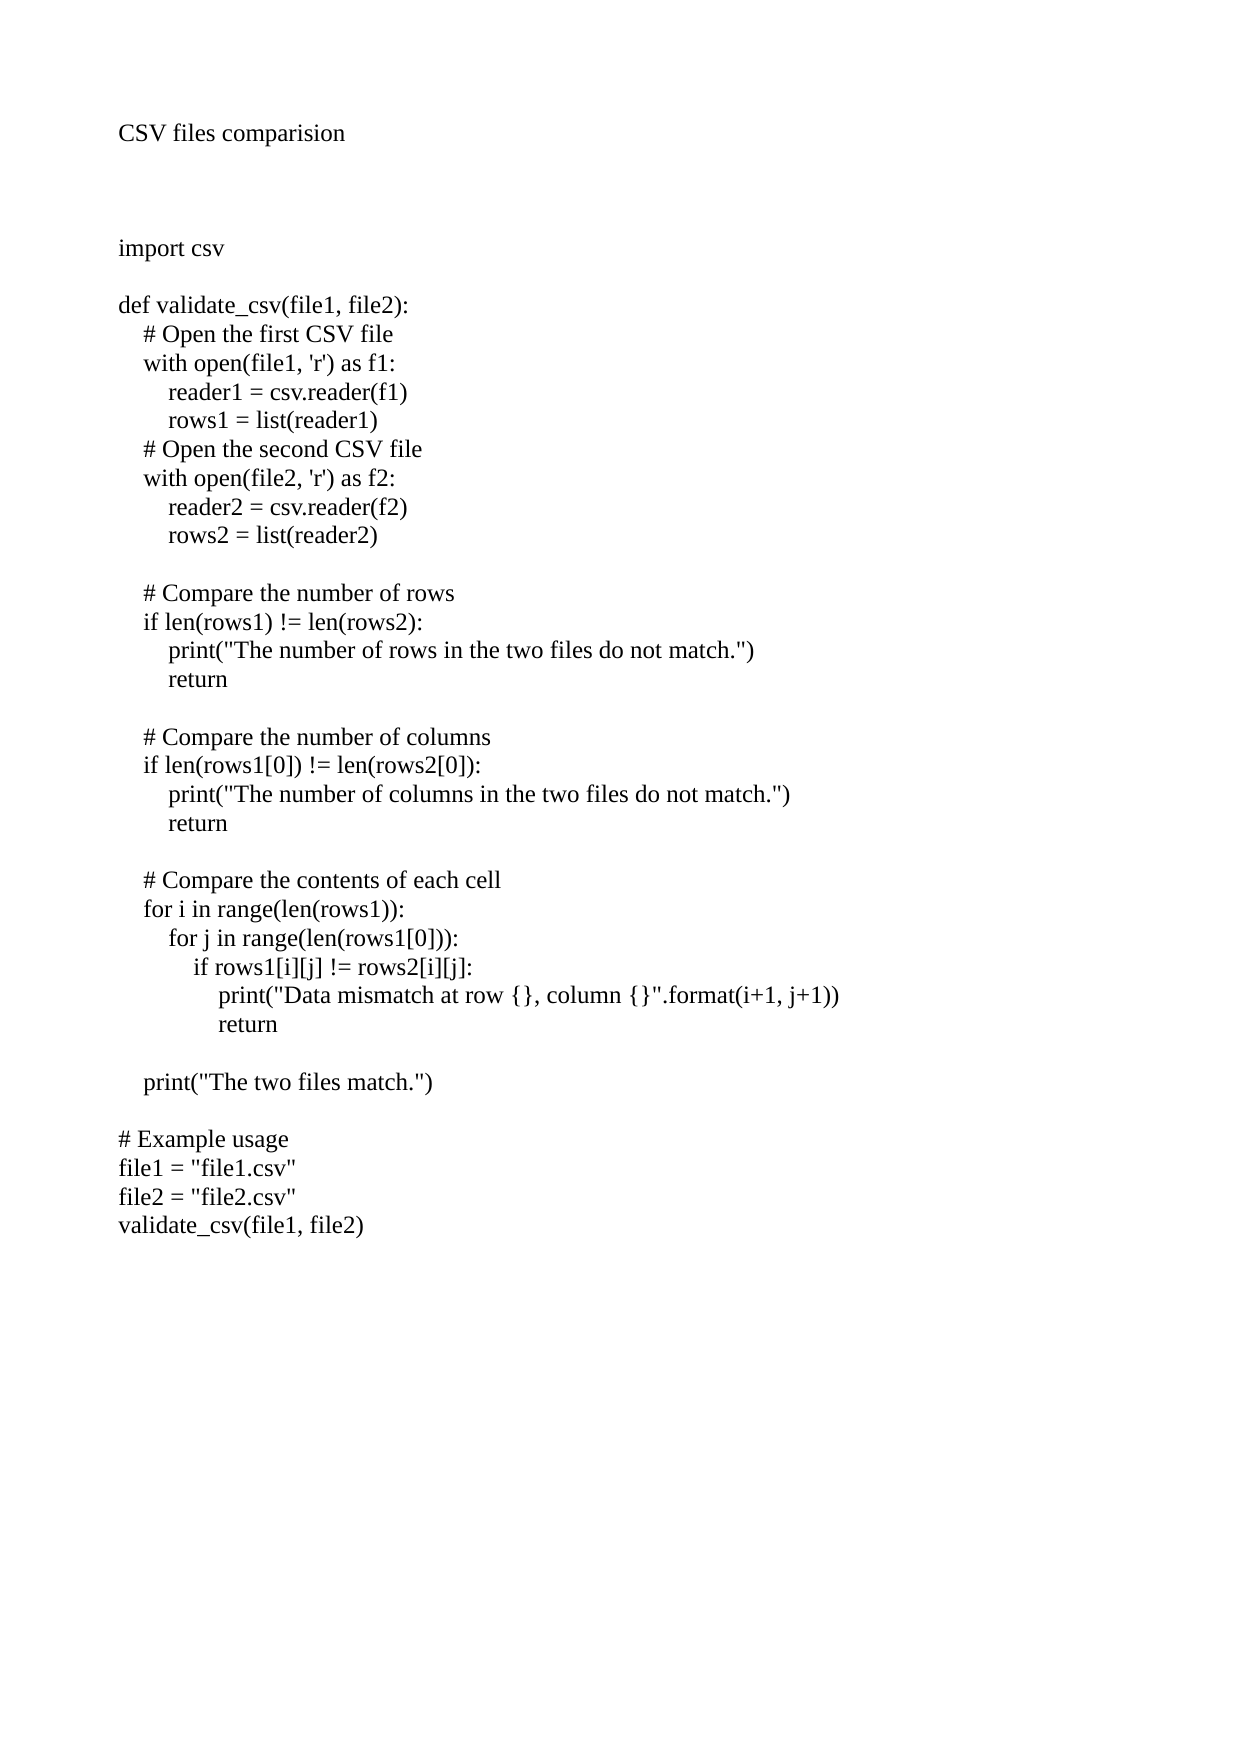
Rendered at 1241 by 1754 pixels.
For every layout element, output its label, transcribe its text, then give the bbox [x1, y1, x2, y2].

text for j in range(len(rows1[0])): [118, 923, 1122, 952]
text # Open the first CSV file [118, 319, 1122, 348]
text def validate_csv(file1, file2): [118, 291, 1122, 319]
text # Compare the contents of each cell [118, 866, 1122, 894]
text validate_csv(file1, file2) [118, 1211, 1122, 1239]
text # Open the second CSV file [118, 434, 1122, 463]
text print("The two files match.") [118, 1067, 1122, 1096]
text import csv [118, 233, 1122, 262]
text # Compare the number of rows [118, 578, 1122, 607]
text rows2 = list(reader2) [118, 521, 1122, 549]
text with open(file2, 'r') as f2: [118, 463, 1122, 492]
text if len(rows1[0]) != len(rows2[0]): [118, 751, 1122, 779]
text for i in range(len(rows1)): [118, 894, 1122, 923]
text if len(rows1) != len(rows2): [118, 607, 1122, 636]
text rows1 = list(reader1) [118, 406, 1122, 434]
text # Compare the number of columns [118, 722, 1122, 751]
text print("The number of columns in the two files do not match.") [118, 779, 1122, 808]
text with open(file1, 'r') as f1: [118, 348, 1122, 377]
text CSV files comparision [118, 118, 1122, 147]
text return [118, 664, 1122, 693]
text # Example usage [118, 1124, 1122, 1153]
text return [118, 1009, 1122, 1038]
text print("The number of rows in the two files do not match.") [118, 636, 1122, 664]
text reader2 = csv.reader(f2) [118, 492, 1122, 521]
text return [118, 808, 1122, 837]
text print("Data mismatch at row {}, column {}".format(i+1, j+1)) [118, 981, 1122, 1009]
text file1 = "file1.csv" [118, 1153, 1122, 1182]
text reader1 = csv.reader(f1) [118, 377, 1122, 406]
text file2 = "file2.csv" [118, 1182, 1122, 1211]
text if rows1[i][j] != rows2[i][j]: [118, 952, 1122, 981]
